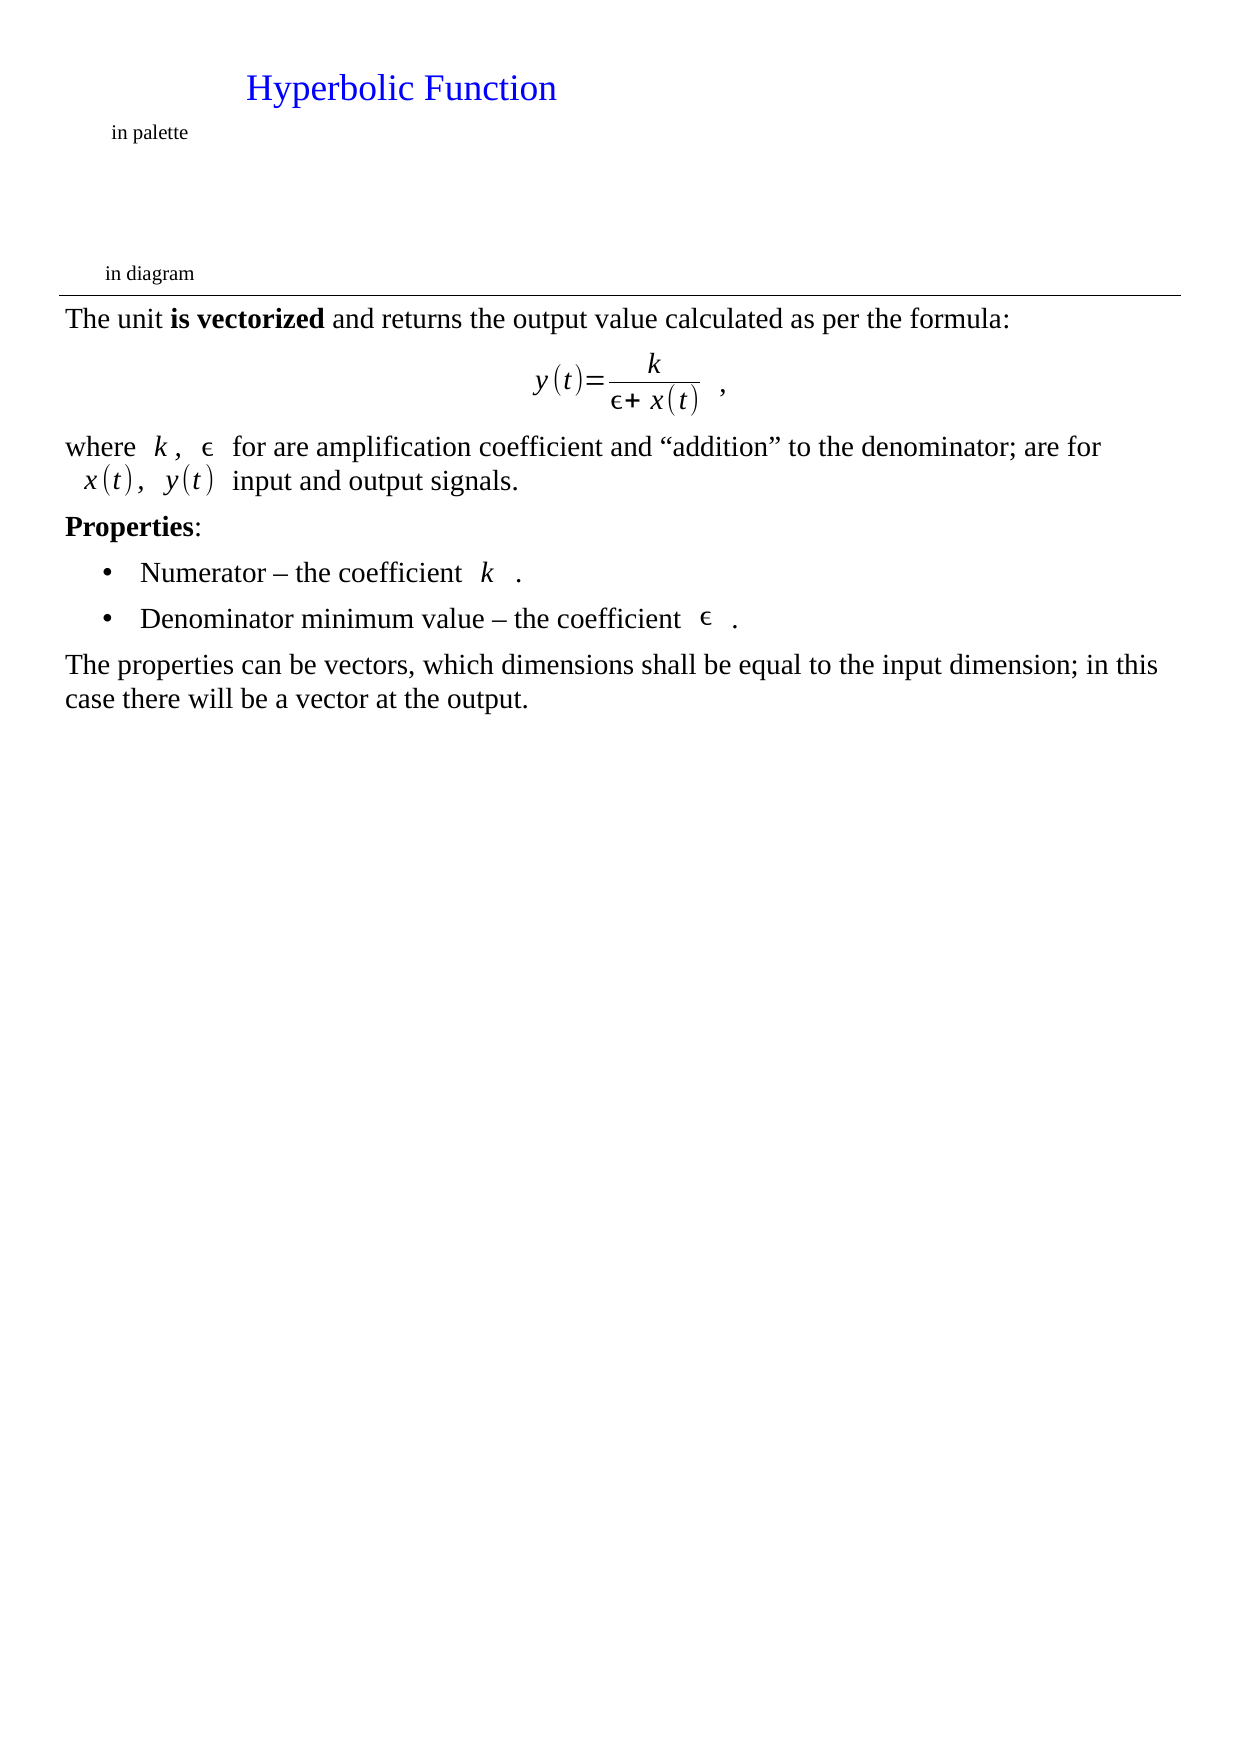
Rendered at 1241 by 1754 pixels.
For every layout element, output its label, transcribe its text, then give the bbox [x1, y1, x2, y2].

table_header Hyperbolic Function [240, 59, 1181, 114]
table_cell [59, 155, 240, 255]
table_cell in palette [59, 114, 240, 154]
table_cell in diagram [59, 255, 240, 295]
table_cell The unit is vectorized and returns the output value calculated as per the formula: , wherefor are amplification coefficient and “addition” to the denominator; are for input and output signals. Properties: Numerator – the coefficient. Denominator minimum value – the coefficient. The properties can be vectors, which dimensions shall be equal to the input dimension; in this case there will be a vector at the output. [59, 296, 1181, 733]
table_cell [240, 155, 1181, 255]
table_cell [240, 255, 1181, 295]
table_header [59, 59, 240, 114]
table_cell [240, 114, 1181, 154]
